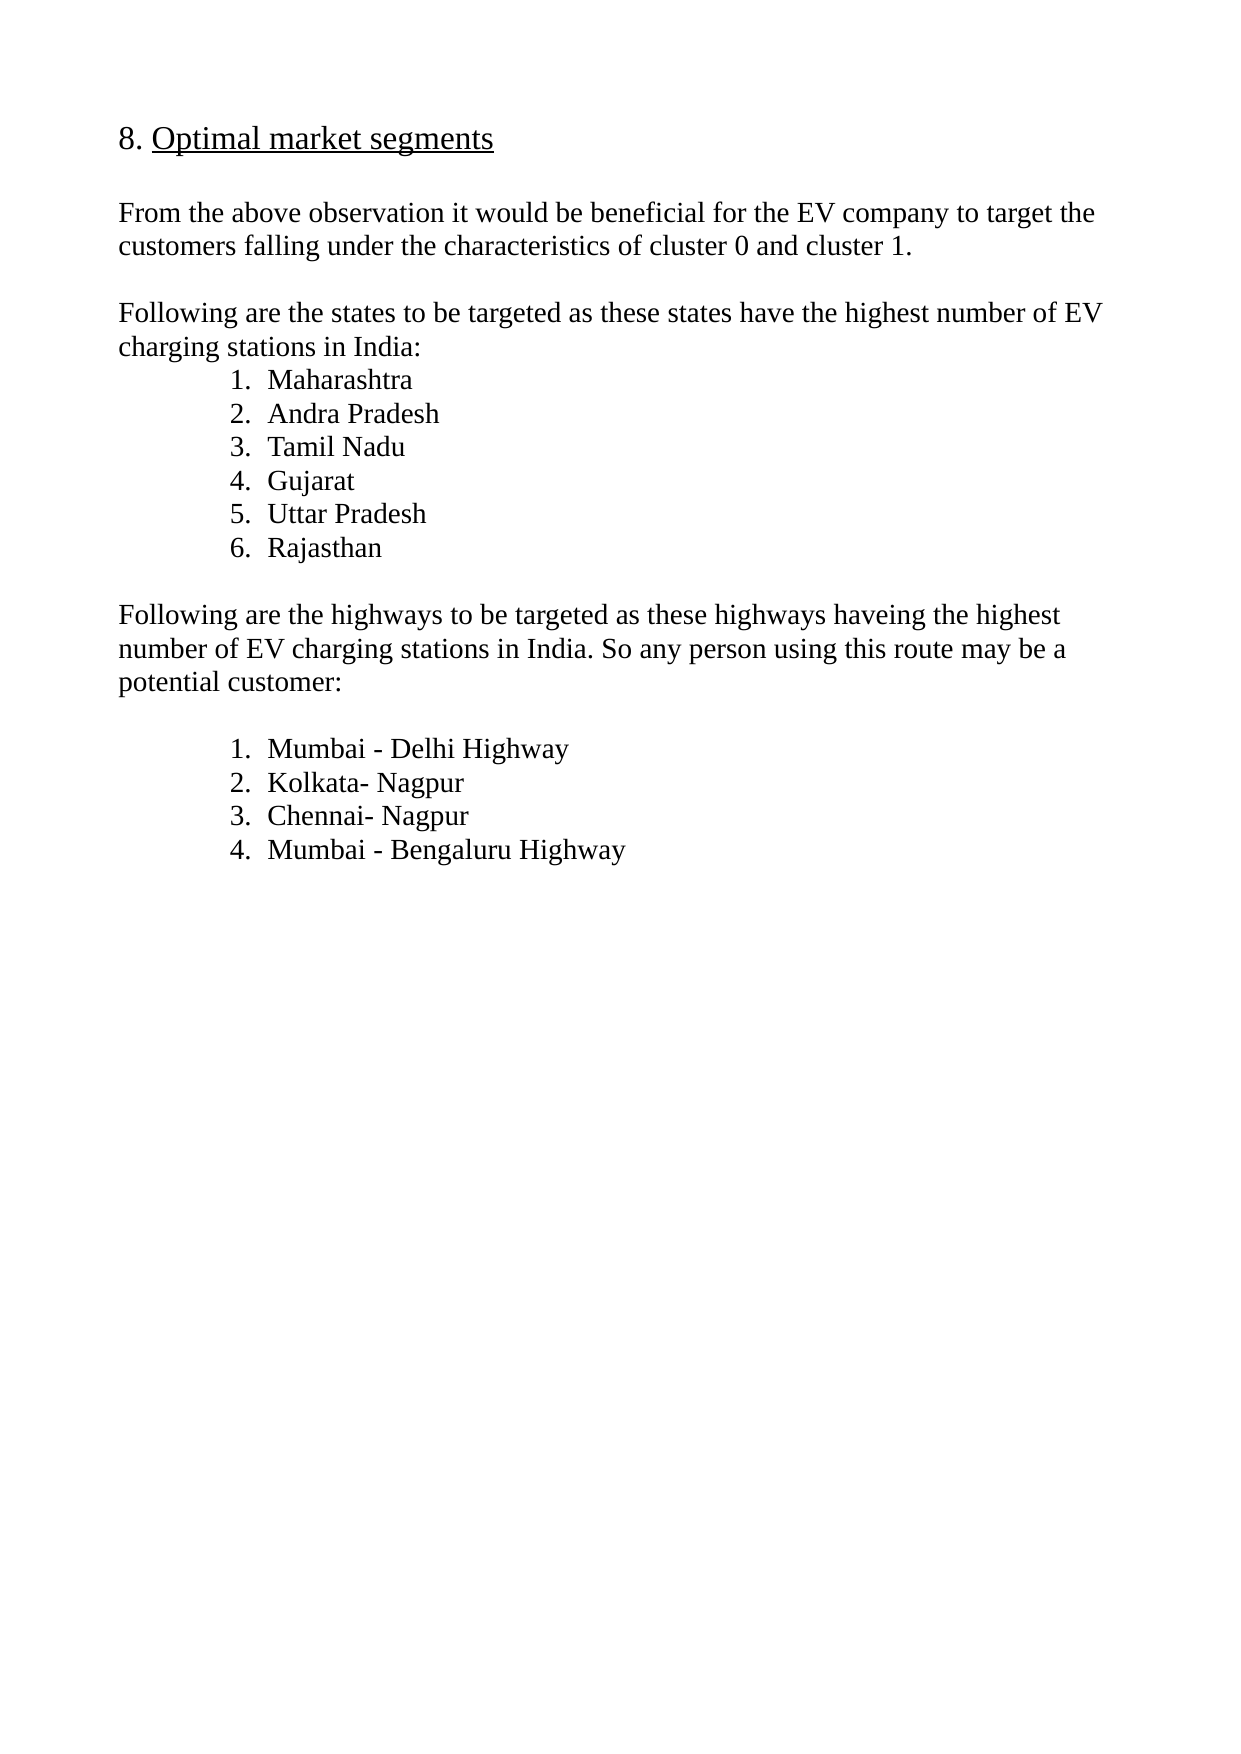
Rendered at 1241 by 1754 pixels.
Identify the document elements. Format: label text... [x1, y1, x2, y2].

list Mumbai - Delhi Highway [229, 731, 1122, 765]
list Rajasthan [229, 530, 1122, 564]
list Chennai- Nagpur [229, 798, 1122, 832]
list Kolkata- Nagpur [229, 765, 1122, 798]
list Uttar Pradesh [229, 497, 1122, 530]
list Maharashtra [229, 362, 1122, 396]
text 8. Optimal market segments [118, 118, 1122, 156]
list Mumbai - Bengaluru Highway [229, 832, 1122, 866]
list Tamil Nadu [229, 429, 1122, 463]
list Gujarat [229, 463, 1122, 497]
text Following are the highways to be targeted as these highways haveing the highest number of EV charging stations in India. So any person using this route may be a potential customer: [118, 597, 1122, 698]
text Following are the states to be targeted as these states have the highest number of EV charging stations in India: [118, 295, 1122, 362]
text From the above observation it would be beneficial for the EV company to target the customers falling under the characteristics of cluster 0 and cluster 1. [118, 195, 1122, 262]
list Andra Pradesh [229, 396, 1122, 429]
